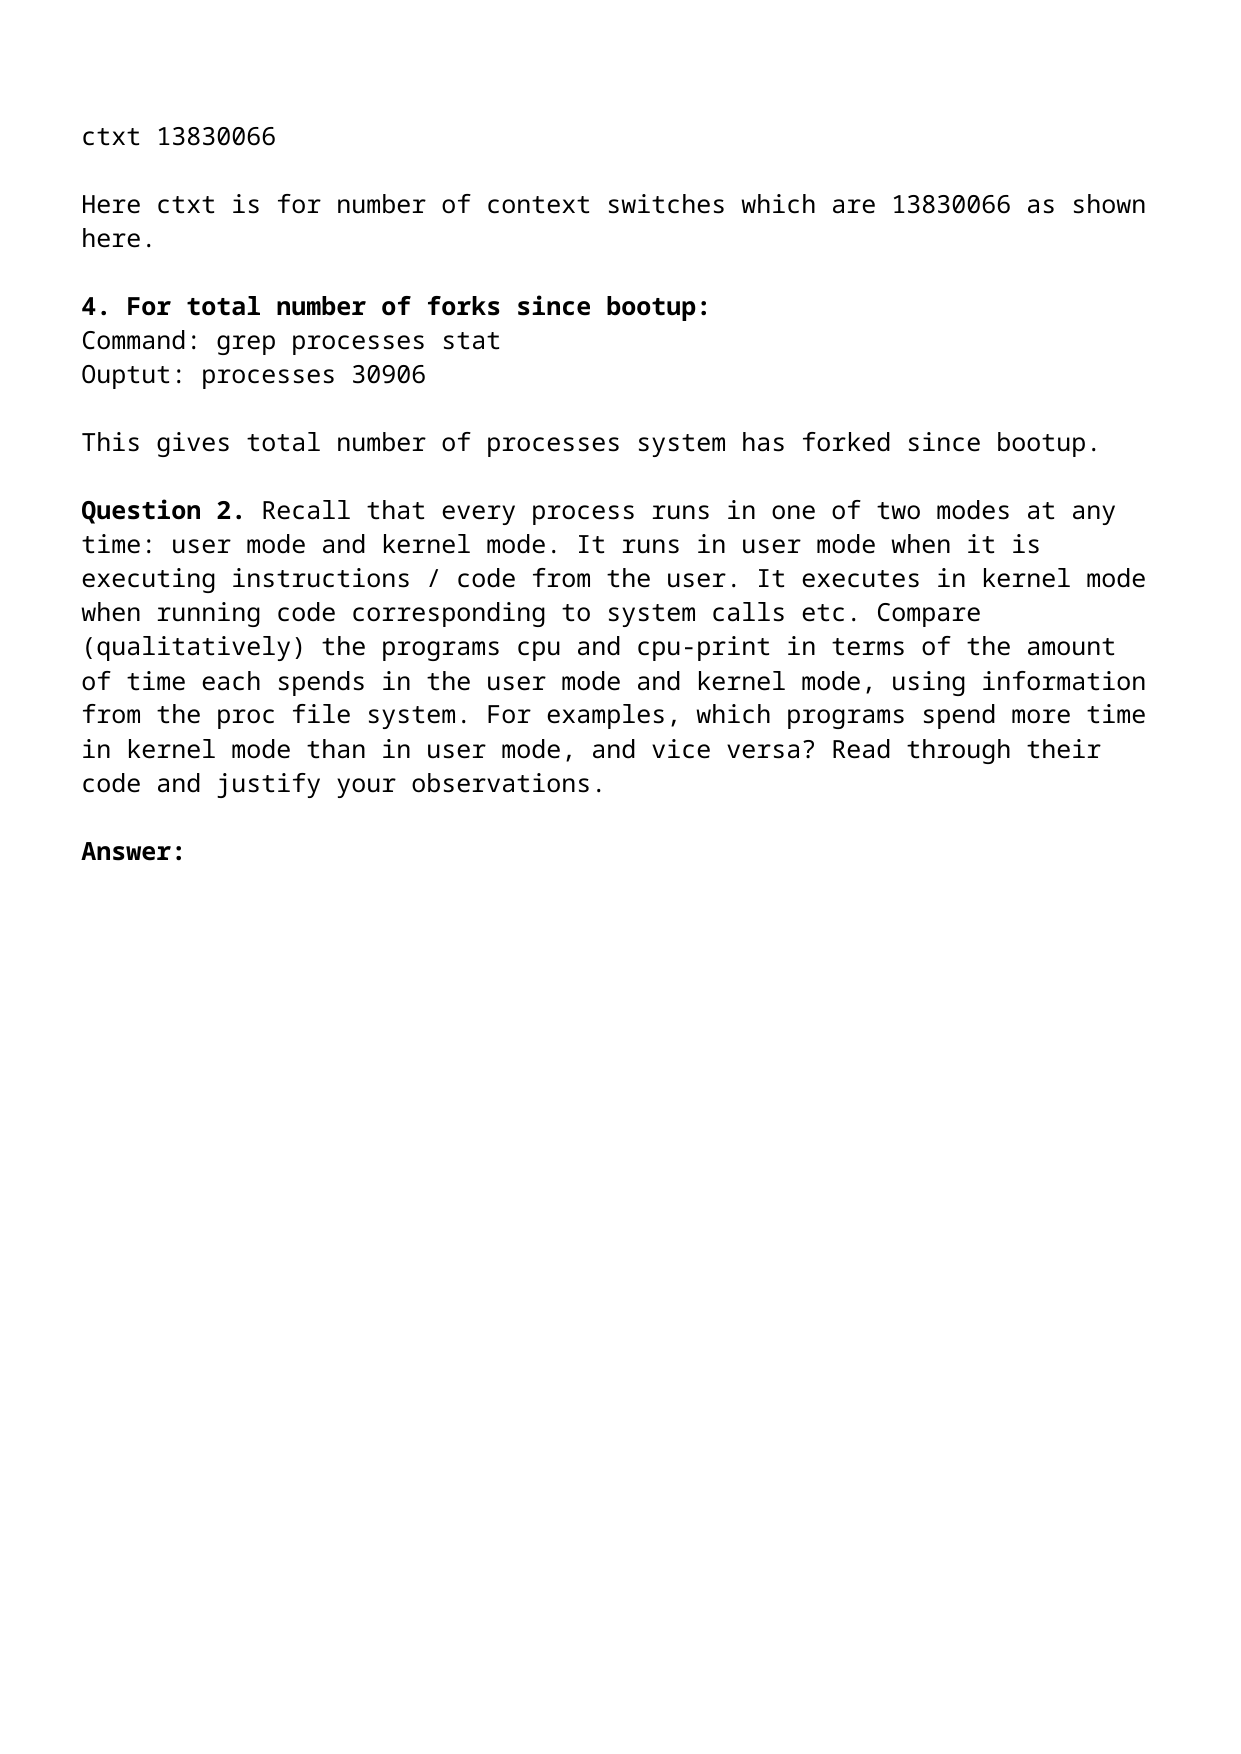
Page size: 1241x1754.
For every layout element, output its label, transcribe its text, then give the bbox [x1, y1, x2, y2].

text This gives total number of processes system has forked since bootup. [81, 425, 1159, 459]
text Answer: [81, 833, 1159, 867]
text Question 2. Recall that every process runs in one of two modes at any time: user mode and kernel mode. It runs in user mode when it is executing instructions / code from the user. It executes in kernel mode when running code corresponding to system calls etc. Compare (qualitatively) the programs cpu and cpu-print in terms of the amount of time each spends in the user mode and kernel mode, using information from the proc file system. For examples, which programs spend more time in kernel mode than in user mode, and vice versa? Read through their code and justify your observations. [81, 493, 1159, 799]
text Ouptut: processes 30906 [81, 357, 1159, 391]
text 4. For total number of forks since bootup: [81, 288, 1159, 322]
text ctxt 13830066 [81, 118, 1159, 152]
text Here ctxt is for number of context switches which are 13830066 as shown here. [81, 186, 1159, 254]
text Command: grep processes stat [81, 322, 1159, 357]
